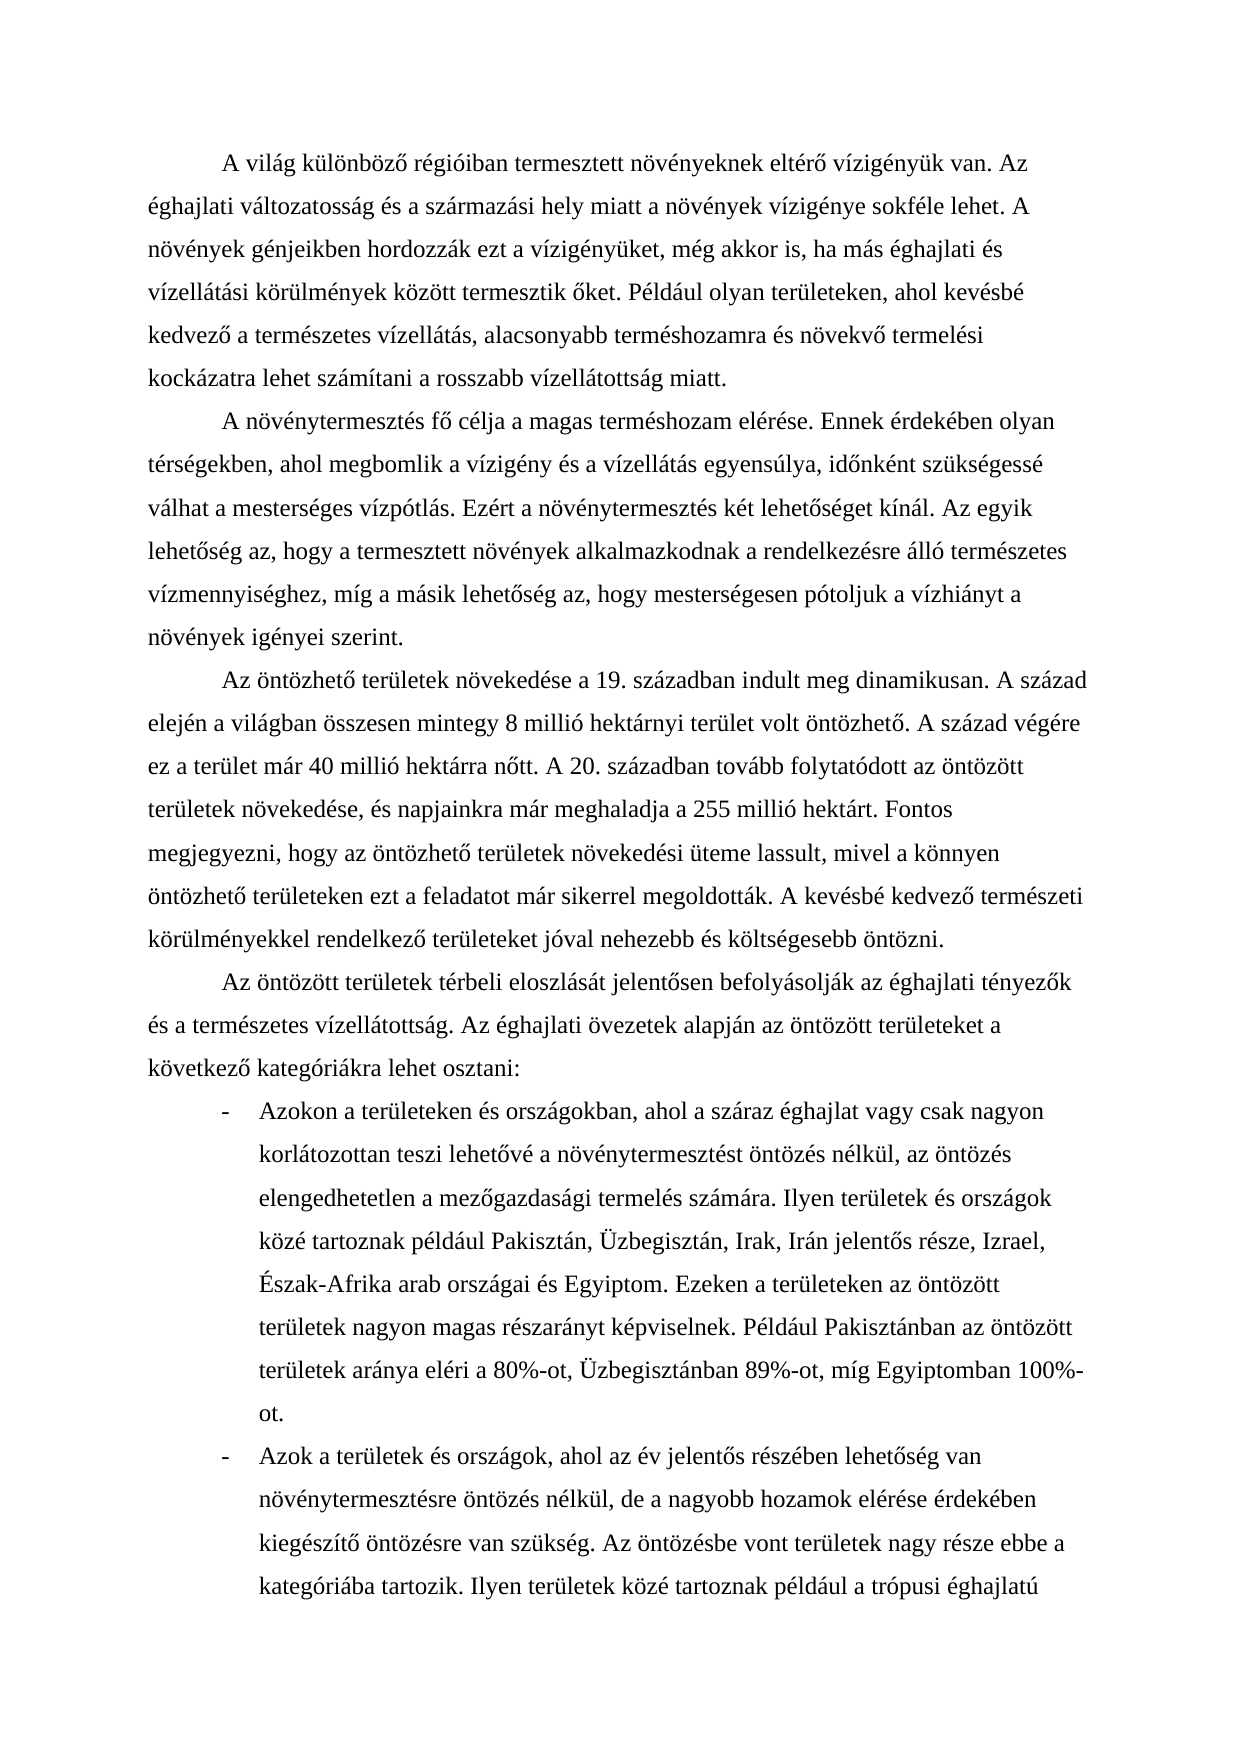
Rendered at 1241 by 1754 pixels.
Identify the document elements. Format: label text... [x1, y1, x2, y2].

text Az öntözött területek térbeli eloszlását jelentősen befolyásolják az éghajlati tényezők és a természetes vízellátottság. Az éghajlati övezetek alapján az öntözött területeket a következő kategóriákra lehet osztani: [148, 967, 1093, 1082]
list Azok a területek és országok, ahol az év jelentős részében lehetőség van növénytermesztésre öntözés nélkül, de a nagyobb hozamok elérése érdekében kiegészítő öntözésre van szükség. Az öntözésbe vont területek nagy része ebbe a kategóriába tartozik. Ilyen területek közé tartoznak például a trópusi éghajlatú [221, 1441, 1093, 1599]
list Azokon a területeken és országokban, ahol a száraz éghajlat vagy csak nagyon korlátozottan teszi lehetővé a növénytermesztést öntözés nélkül, az öntözés elengedhetetlen a mezőgazdasági termelés számára. Ilyen területek és országok közé tartoznak például Pakisztán, Üzbegisztán, Irak, Irán jelentős része, Izrael, Észak-Afrika arab országai és Egyiptom. Ezeken a területeken az öntözött területek nagyon magas részarányt képviselnek. Például Pakisztánban az öntözött területek aránya eléri a 80%-ot, Üzbegisztánban 89%-ot, míg Egyiptomban 100%-ot. [221, 1096, 1093, 1427]
text Az öntözhető területek növekedése a 19. században indult meg dinamikusan. A század elején a világban összesen mintegy 8 millió hektárnyi terület volt öntözhető. A század végére ez a terület már 40 millió hektárra nőtt. A 20. században tovább folytatódott az öntözött területek növekedése, és napjainkra már meghaladja a 255 millió hektárt. Fontos megjegyezni, hogy az öntözhető területek növekedési üteme lassult, mivel a könnyen öntözhető területeken ezt a feladatot már sikerrel megoldották. A kevésbé kedvező természeti körülményekkel rendelkező területeket jóval nehezebb és költségesebb öntözni. [148, 665, 1093, 953]
text A növénytermesztés fő célja a magas terméshozam elérése. Ennek érdekében olyan térségekben, ahol megbomlik a vízigény és a vízellátás egyensúlya, időnként szükségessé válhat a mesterséges vízpótlás. Ezért a növénytermesztés két lehetőséget kínál. Az egyik lehetőség az, hogy a termesztett növények alkalmazkodnak a rendelkezésre álló természetes vízmennyiséghez, míg a másik lehetőség az, hogy mesterségesen pótoljuk a vízhiányt a növények igényei szerint. [148, 406, 1093, 651]
text A világ különböző régióiban termesztett növényeknek eltérő vízigényük van. Az éghajlati változatosság és a származási hely miatt a növények vízigénye sokféle lehet. A növények génjeikben hordozzák ezt a vízigényüket, még akkor is, ha más éghajlati és vízellátási körülmények között termesztik őket. Például olyan területeken, ahol kevésbé kedvező a természetes vízellátás, alacsonyabb terméshozamra és növekvő termelési kockázatra lehet számítani a rosszabb vízellátottság miatt. [148, 148, 1093, 392]
